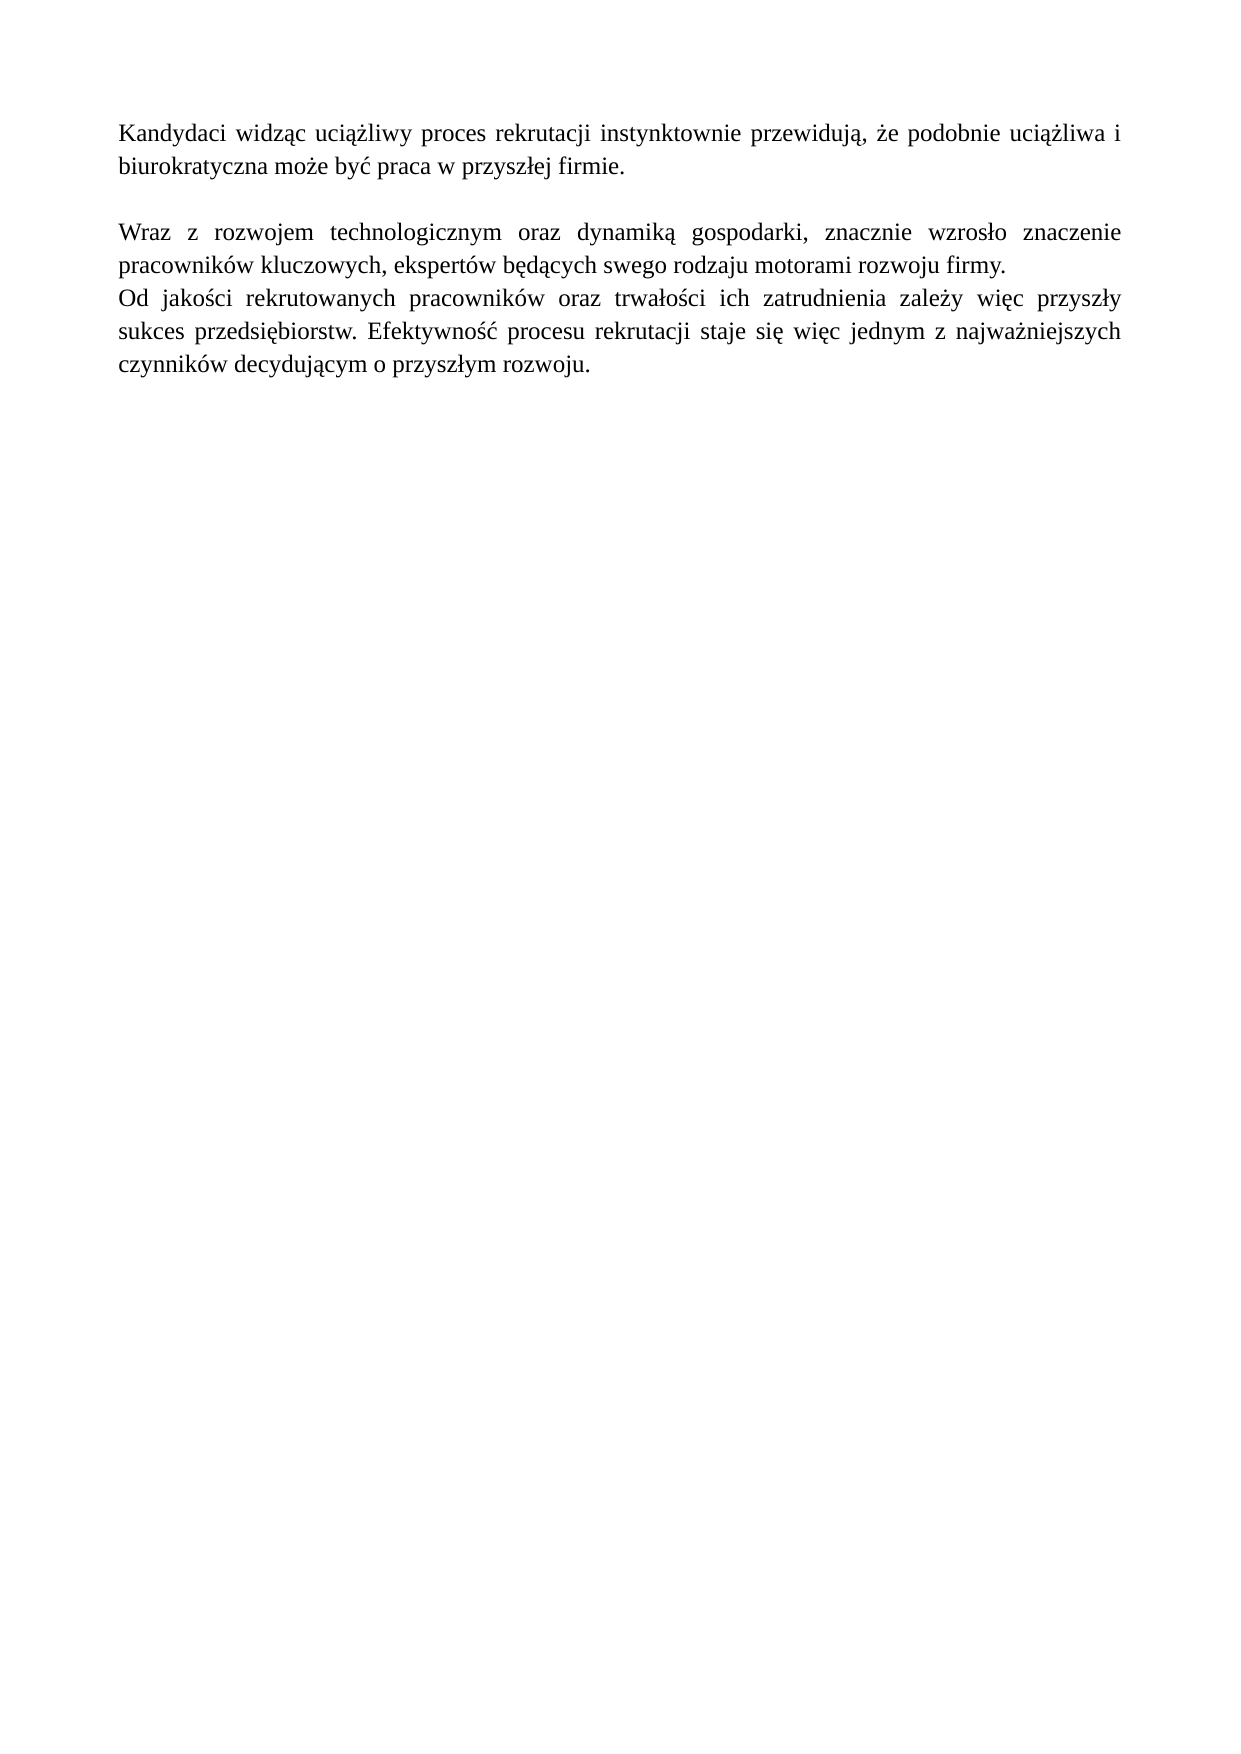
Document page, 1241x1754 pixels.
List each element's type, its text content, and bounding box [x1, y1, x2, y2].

text Od jakości rekrutowanych pracowników oraz trwałości ich zatrudnienia zależy więc przyszły sukces przedsiębiorstw. Efektywność procesu rekrutacji staje się więc jednym z najważniejszych czynników decydującym o przyszłym rozwoju. [118, 283, 1122, 378]
text Wraz z rozwojem technologicznym oraz dynamiką gospodarki, znacznie wzrosło znaczenie pracowników kluczowych, ekspertów będących swego rodzaju motorami rozwoju firmy. [118, 217, 1122, 279]
text Kandydaci widząc uciążliwy proces rekrutacji instynktownie przewidują, że podobnie uciążliwa i biurokratyczna może być praca w przyszłej firmie. [118, 118, 1122, 180]
